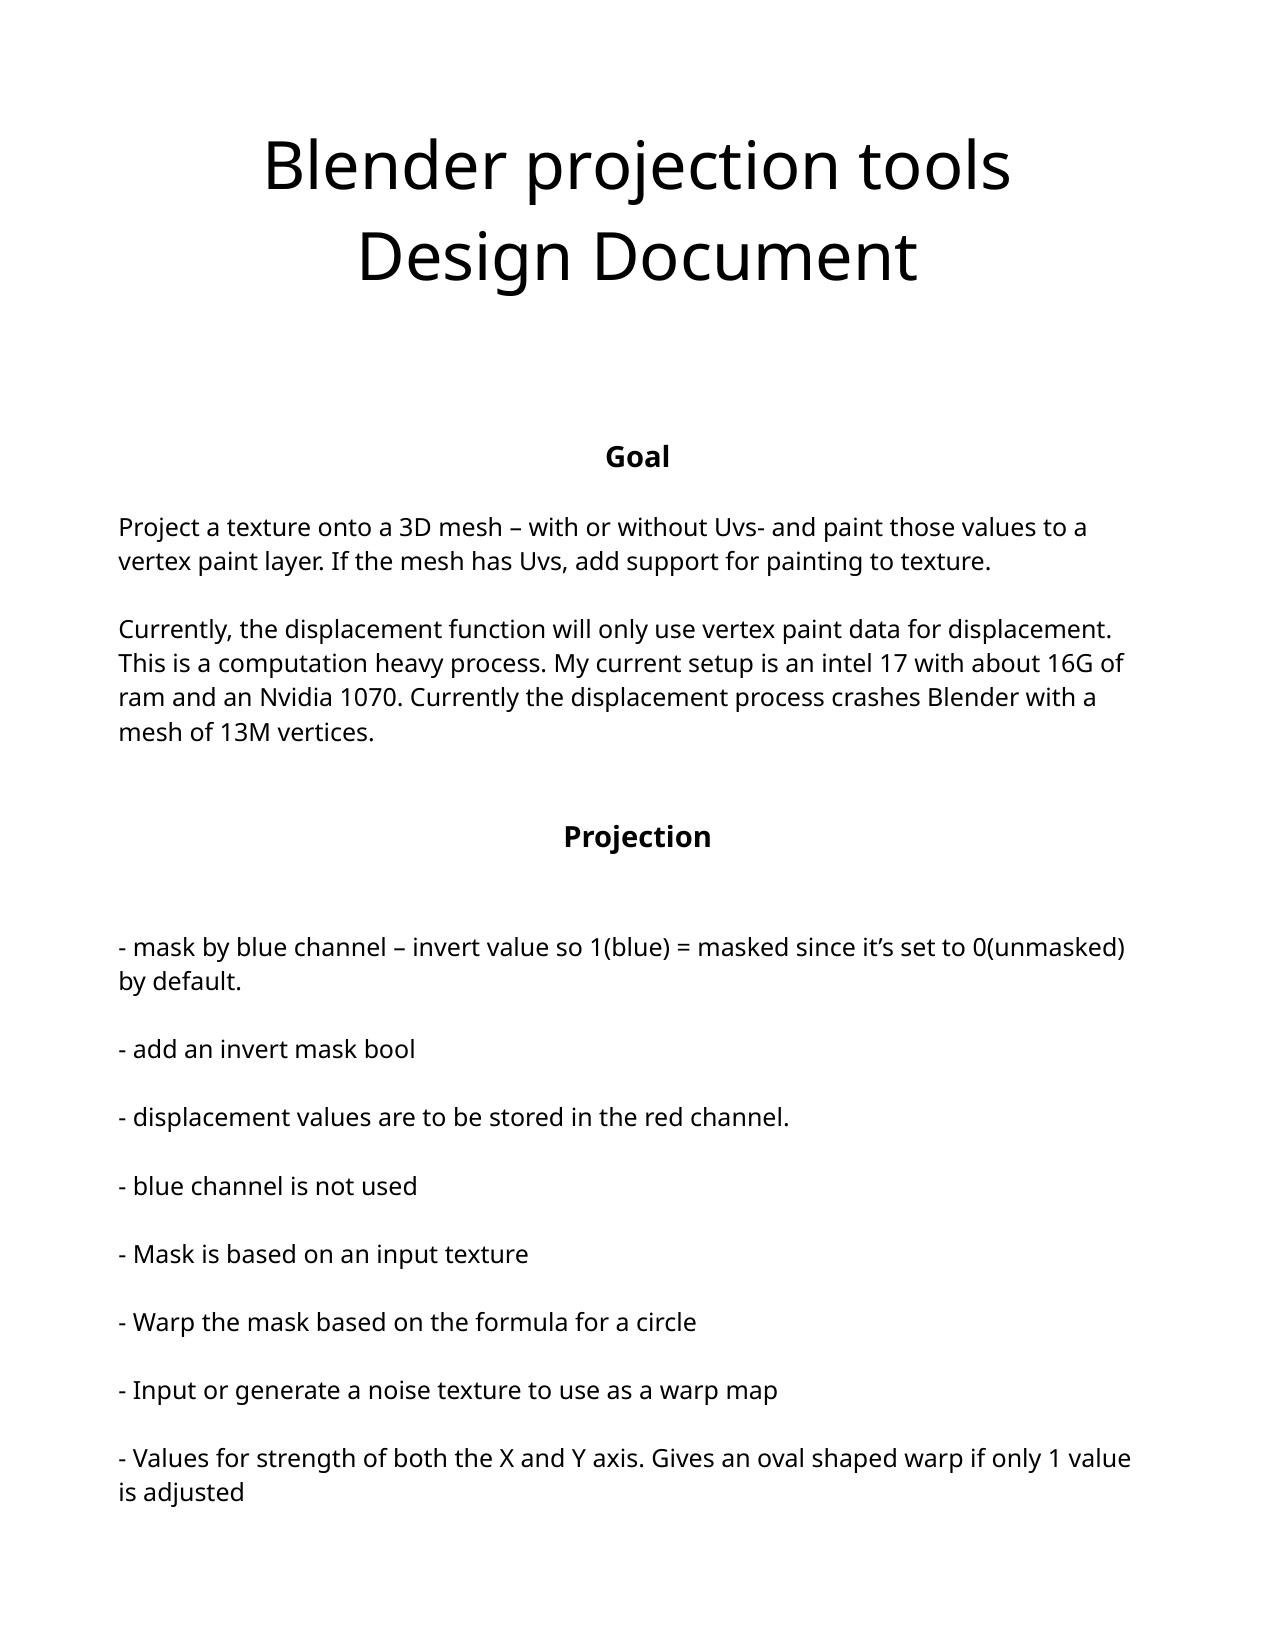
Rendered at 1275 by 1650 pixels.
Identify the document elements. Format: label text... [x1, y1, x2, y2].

text Goal [118, 436, 1157, 476]
text - Warp the mask based on the formula for a circle [118, 1304, 1157, 1338]
text Design Document [118, 209, 1157, 300]
text - add an invert mask bool [118, 1032, 1157, 1066]
text Project a texture onto a 3D mesh – with or without Uvs- and paint those values to a vertex paint layer. If the mesh has Uvs, add support for painting to texture. [118, 510, 1157, 578]
text - Input or generate a noise texture to use as a warp map [118, 1373, 1157, 1407]
text Blender projection tools [118, 118, 1157, 209]
text - displacement values are to be stored in the red channel. [118, 1100, 1157, 1134]
text Currently, the displacement function will only use vertex paint data for displacement. This is a computation heavy process. My current setup is an intel 17 with about 16G of ram and an Nvidia 1070. Currently the displacement process crashes Blender with a mesh of 13M vertices. [118, 612, 1157, 748]
text - Values for strength of both the X and Y axis. Gives an oval shaped warp if only 1 value is adjusted [118, 1441, 1157, 1509]
text Projection [118, 816, 1157, 856]
text - blue channel is not used [118, 1168, 1157, 1202]
text - Mask is based on an input texture [118, 1236, 1157, 1270]
text - mask by blue channel – invert value so 1(blue) = masked since it’s set to 0(unmasked) by default. [118, 930, 1157, 998]
